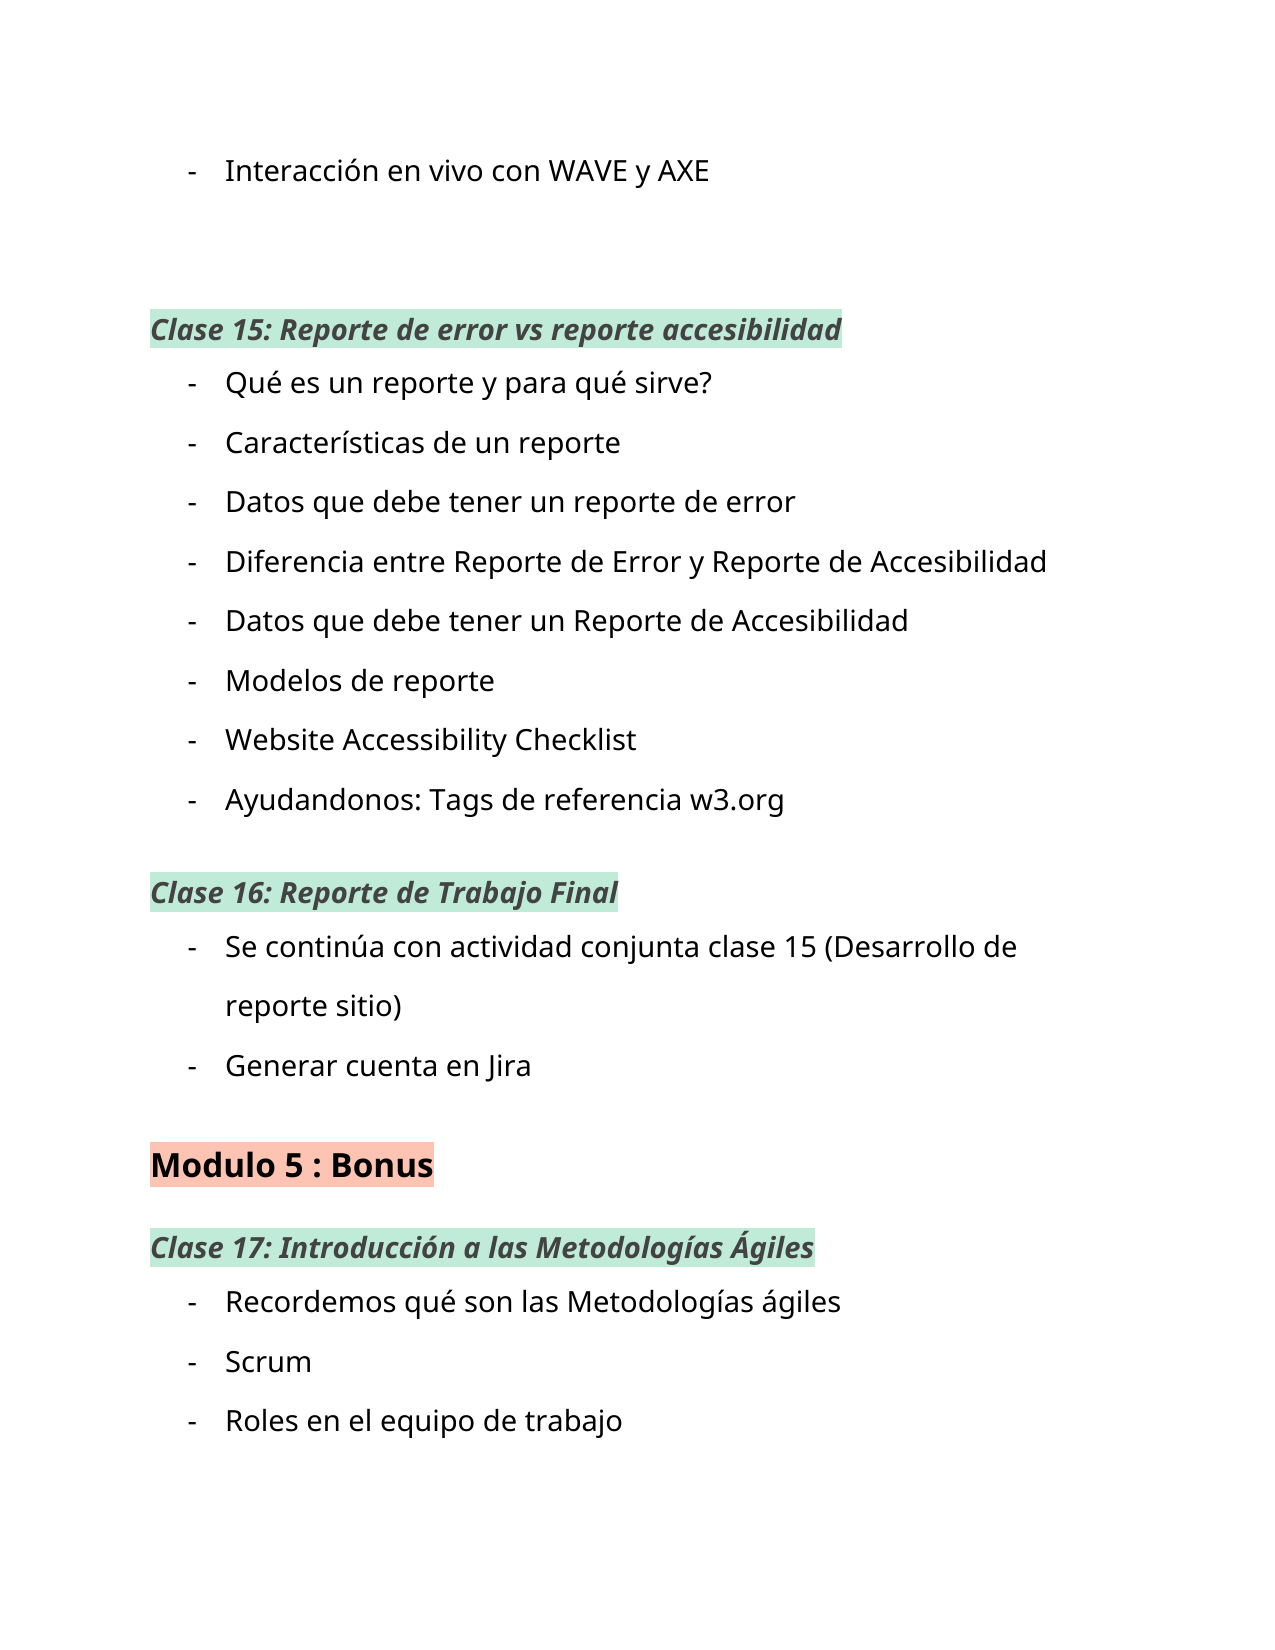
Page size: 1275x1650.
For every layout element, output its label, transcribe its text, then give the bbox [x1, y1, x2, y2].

list Datos que debe tener un reporte de error [187, 482, 1125, 521]
subtitle Clase 16: Reporte de Trabajo Final [618, 872, 1125, 912]
list Ayudandonos: Tags de referencia w3.org [187, 779, 1125, 819]
list Diferencia entre Reporte de Error y Reporte de Accesibilidad [187, 541, 1125, 581]
list Recordemos qué son las Metodologías ágiles [187, 1281, 1125, 1321]
list Scrum [187, 1341, 1125, 1381]
list Modelos de reporte [187, 660, 1125, 700]
list Características de un reporte [187, 422, 1125, 462]
list Se continúa con actividad conjunta clase 15 (Desarrollo de reporte sitio) [187, 926, 1125, 1025]
list Interacción en vivo con WAVE y AXE [187, 150, 1125, 190]
list Website Accessibility Checklist [187, 720, 1125, 759]
list Roles en el equipo de trabajo [187, 1400, 1125, 1440]
subtitle Clase 15: Reporte de error vs reporte accesibilidad [842, 309, 1125, 348]
list Qué es un reporte y para qué sirve? [187, 363, 1125, 402]
list Generar cuenta en Jira [187, 1045, 1125, 1084]
list Datos que debe tener un Reporte de Accesibilidad [187, 601, 1125, 640]
subtitle Clase 17: Introducción a las Metodologías Ágiles [150, 1227, 1125, 1267]
subtitle Modulo 5 : Bonus [434, 1142, 1125, 1187]
